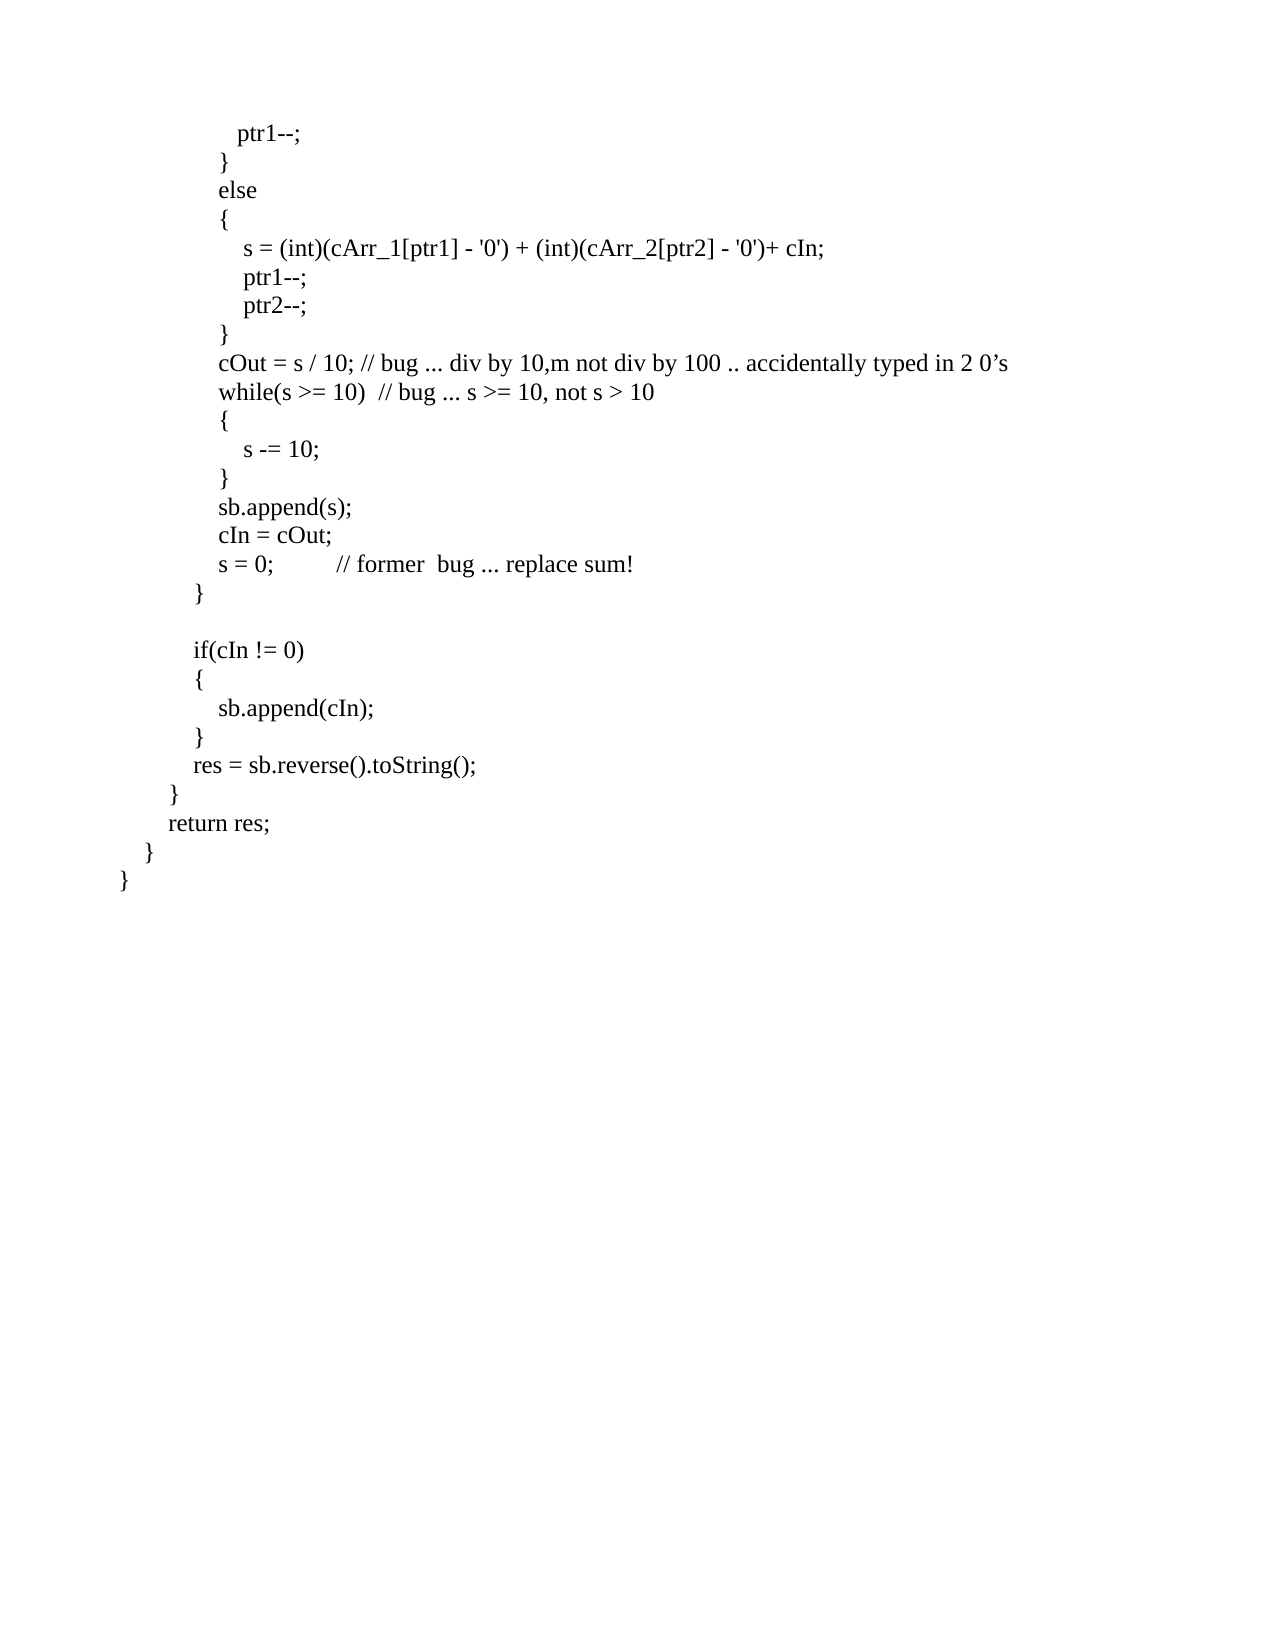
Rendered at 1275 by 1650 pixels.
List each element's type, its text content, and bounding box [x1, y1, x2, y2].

text { [118, 664, 1157, 693]
text } [118, 837, 1157, 866]
text while(s >= 10) // bug ... s >= 10, not s > 10 [118, 377, 1157, 406]
text } [118, 578, 1157, 607]
text return res; [118, 808, 1157, 837]
text ptr2--; [118, 291, 1157, 319]
text sb.append(s); [118, 492, 1157, 521]
text s = (int)(cArr_1[ptr1] - '0') + (int)(cArr_2[ptr2] - '0')+ cIn; [118, 233, 1157, 262]
text if(cIn != 0) [118, 636, 1157, 664]
text s -= 10; [118, 434, 1157, 463]
text } [118, 463, 1157, 492]
text cOut = s / 10; // bug ... div by 10,m not div by 100 .. accidentally typed in 2 0’s [118, 348, 1157, 377]
text } [118, 722, 1157, 751]
text sb.append(cIn); [118, 693, 1157, 722]
text } [118, 779, 1157, 808]
text res = sb.reverse().toString(); [118, 751, 1157, 779]
text s = 0; // former bug ... replace sum! [118, 549, 1157, 578]
text else [118, 176, 1157, 204]
text { [118, 406, 1157, 434]
text } [118, 319, 1157, 348]
text ptr1--; [118, 118, 1157, 147]
text } [118, 147, 1157, 176]
text { [118, 204, 1157, 233]
text ptr1--; [118, 262, 1157, 291]
text cIn = cOut; [118, 521, 1157, 549]
text } [118, 866, 1157, 894]
